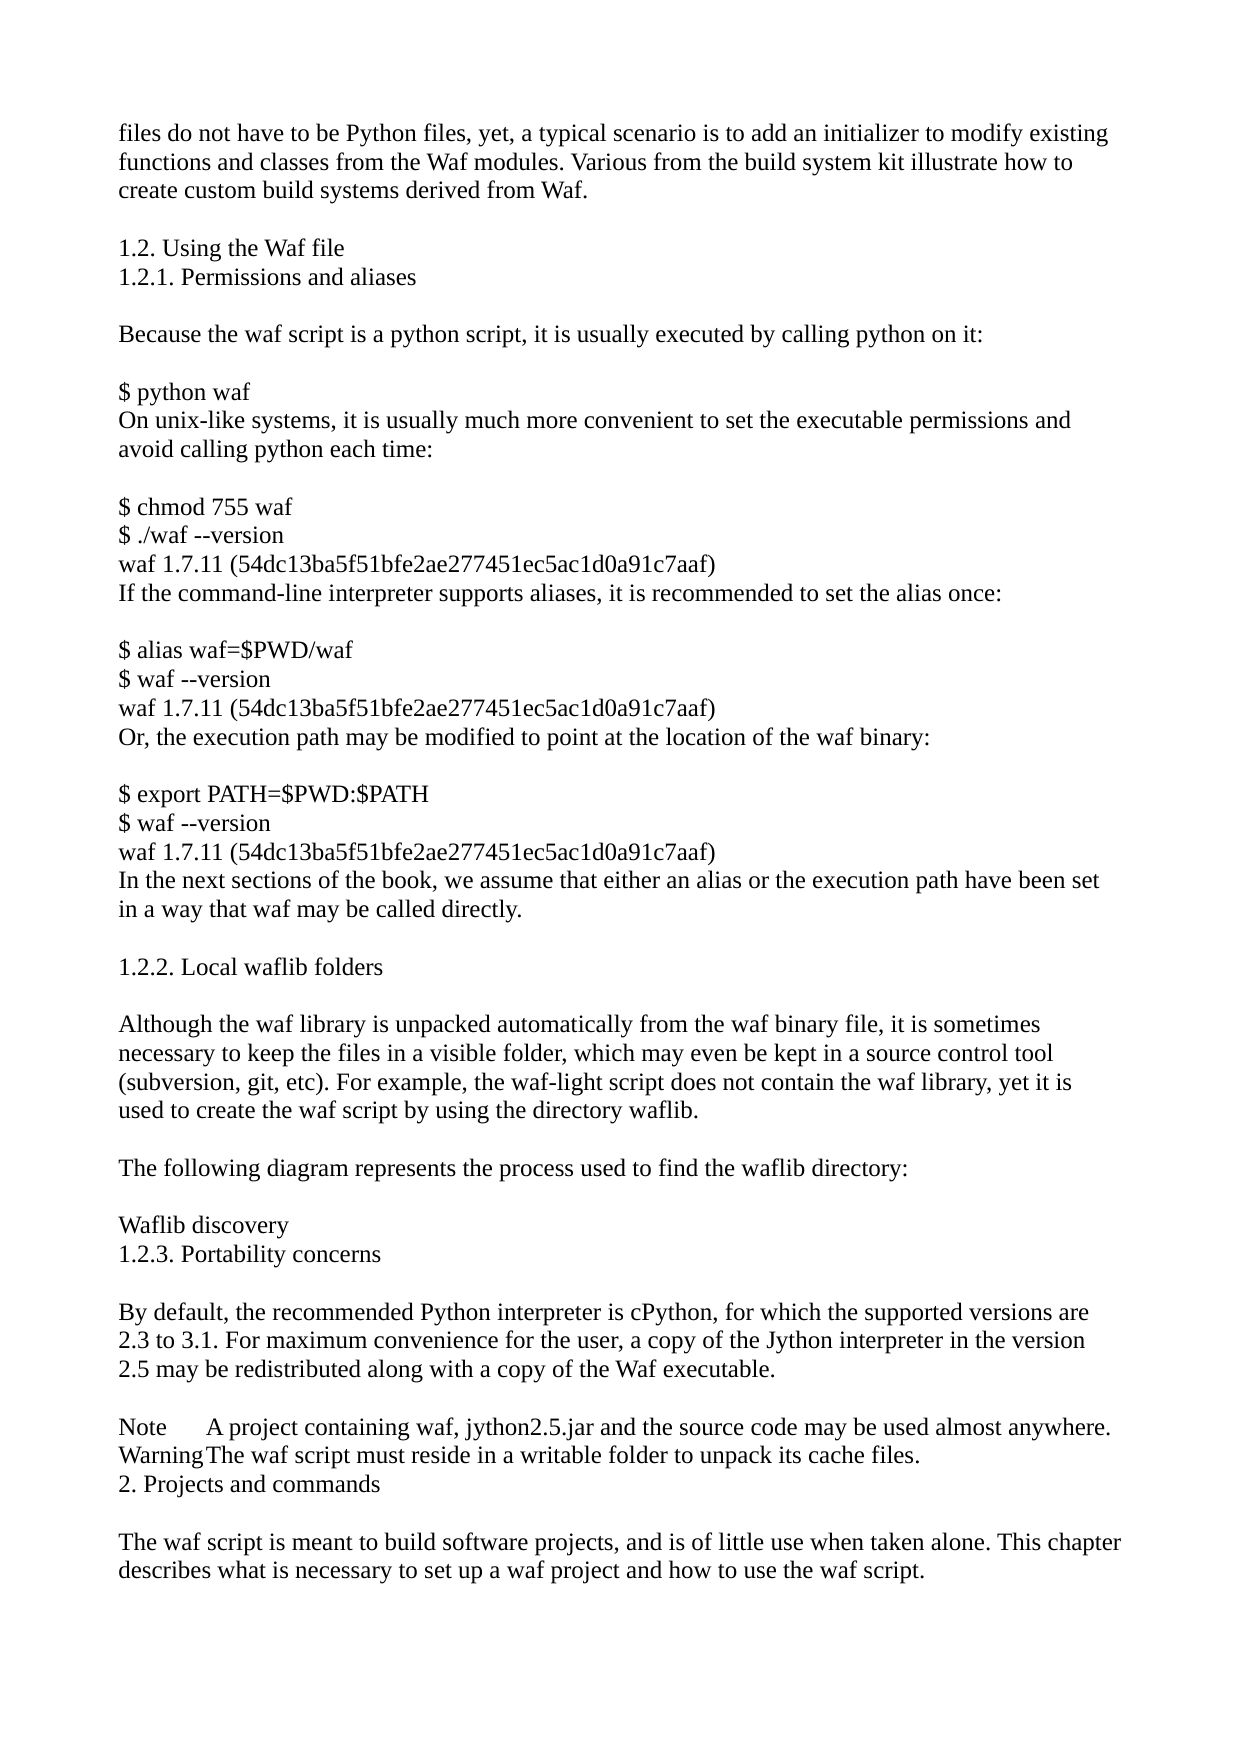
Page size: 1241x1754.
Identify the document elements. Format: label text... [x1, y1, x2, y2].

text waf 1.7.11 (54dc13ba5f51bfe2ae277451ec5ac1d0a91c7aaf) [118, 837, 1122, 866]
text files do not have to be Python files, yet, a typical scenario is to add an initializer to modify existing functions and classes from the Waf modules. Various from the build system kit illustrate how to create custom build systems derived from Waf. [118, 118, 1122, 204]
text The waf script is meant to build software projects, and is of little use when taken alone. This chapter describes what is necessary to set up a waf project and how to use the waf script. [118, 1527, 1122, 1584]
text The following diagram represents the process used to find the waflib directory: [118, 1153, 1122, 1182]
text 1.2.1. Permissions and aliases [118, 262, 1122, 291]
text Warning The waf script must reside in a writable folder to unpack its cache files. [118, 1441, 1122, 1469]
text In the next sections of the book, we assume that either an alias or the execution path have been set in a way that waf may be called directly. [118, 866, 1122, 923]
text By default, the recommended Python interpreter is cPython, for which the supported versions are 2.3 to 3.1. For maximum convenience for the user, a copy of the Jython interpreter in the version 2.5 may be redistributed along with a copy of the Waf executable. [118, 1297, 1122, 1383]
text 1.2. Using the Waf file [118, 233, 1122, 262]
text 1.2.2. Local waflib folders [118, 952, 1122, 981]
text Although the waf library is unpacked automatically from the waf binary file, it is sometimes necessary to keep the files in a visible folder, which may even be kept in a source control tool (subversion, git, etc). For example, the waf-light script does not contain the waf library, yet it is used to create the waf script by using the directory waflib. [118, 1009, 1122, 1124]
text waf 1.7.11 (54dc13ba5f51bfe2ae277451ec5ac1d0a91c7aaf) [118, 693, 1122, 722]
text Waflib discovery [118, 1211, 1122, 1239]
text $ alias waf=$PWD/waf [118, 636, 1122, 664]
text Note A project containing waf, jython2.5.jar and the source code may be used almost anywhere. [118, 1412, 1122, 1441]
text $ chmod 755 waf [118, 492, 1122, 521]
text $ waf --version [118, 664, 1122, 693]
text $ export PATH=$PWD:$PATH [118, 779, 1122, 808]
text On unix-like systems, it is usually much more convenient to set the executable permissions and avoid calling python each time: [118, 406, 1122, 463]
text $ waf --version [118, 808, 1122, 837]
text 1.2.3. Portability concerns [118, 1239, 1122, 1268]
text $ ./waf --version [118, 521, 1122, 549]
text $ python waf [118, 377, 1122, 406]
text 2. Projects and commands [118, 1469, 1122, 1498]
text If the command-line interpreter supports aliases, it is recommended to set the alias once: [118, 578, 1122, 607]
text Because the waf script is a python script, it is usually executed by calling python on it: [118, 319, 1122, 348]
text Or, the execution path may be modified to point at the location of the waf binary: [118, 722, 1122, 751]
text waf 1.7.11 (54dc13ba5f51bfe2ae277451ec5ac1d0a91c7aaf) [118, 549, 1122, 578]
